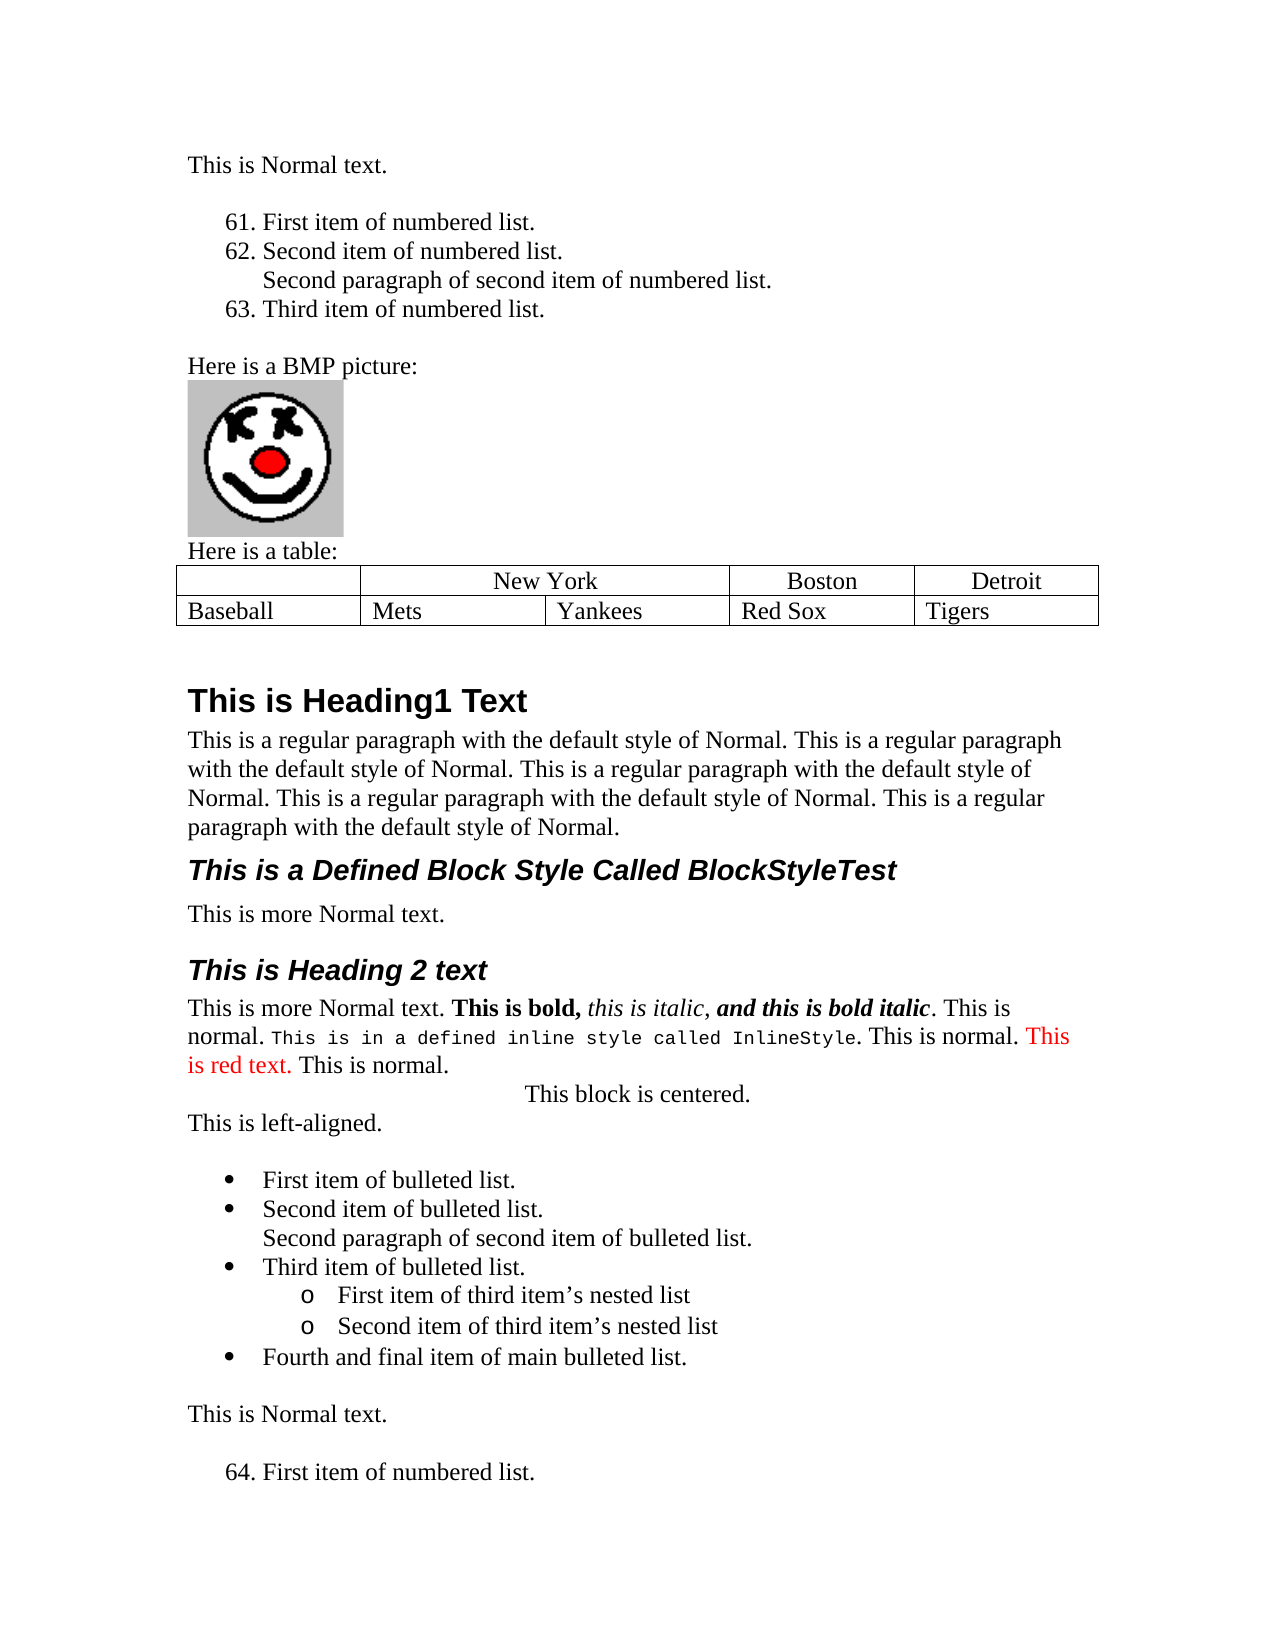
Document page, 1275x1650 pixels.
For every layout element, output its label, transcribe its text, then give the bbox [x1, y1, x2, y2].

table_header New York [361, 566, 729, 595]
picture [187, 380, 344, 537]
table_header Detroit [915, 566, 1098, 595]
subtitle This is Heading 2 text [187, 953, 1087, 986]
text This block is centered. [187, 1079, 1087, 1108]
text Second paragraph of second item of bulleted list. [262, 1223, 1087, 1252]
text Here is a BMP picture: [187, 351, 1087, 380]
subtitle This is Heading1 Text [187, 681, 1087, 719]
table_header [177, 566, 360, 595]
text This is more Normal text. This is bold, this is italic, and this is bold italic. This is normal. This is in a defined inline style called InlineStyle. This is normal. This is red text. This is normal. [187, 993, 1087, 1079]
table_cell Tigers [915, 596, 1098, 624]
text This is left-aligned. [187, 1108, 1087, 1137]
text This is a regular paragraph with the default style of Normal. This is a regular paragraph with the default style of Normal. This is a regular paragraph with the default style of Normal. This is a regular paragraph with the default style of Normal. This is a regular paragraph with the default style of Normal. [187, 726, 1087, 841]
list Fourth and final item of main bulleted list. [225, 1342, 1087, 1371]
text This is more Normal text. [187, 899, 1087, 928]
table_cell Red Sox [730, 596, 914, 624]
text Here is a table: [187, 536, 1087, 565]
text This is a Defined Block Style Called BlockStyleTest [187, 853, 1087, 887]
list Second item of numbered list. [225, 236, 1087, 265]
list First item of numbered list. [225, 1457, 1087, 1486]
list First item of numbered list. [225, 207, 1087, 236]
table_cell Mets [361, 596, 545, 624]
list Second item of bulleted list. [225, 1194, 1087, 1223]
list First item of bulleted list. [225, 1165, 1087, 1194]
table_header Boston [730, 566, 914, 595]
text Second paragraph of second item of numbered list. [262, 265, 1087, 294]
table_cell Yankees [546, 596, 729, 624]
table_cell Baseball [177, 596, 360, 624]
list Second item of third item’s nested list [300, 1311, 1087, 1342]
text This is Normal text. [187, 1399, 1087, 1428]
list First item of third item’s nested list [300, 1280, 1087, 1311]
list Third item of numbered list. [225, 294, 1087, 322]
text This is Normal text. [187, 150, 1087, 179]
list Third item of bulleted list. [225, 1252, 1087, 1280]
